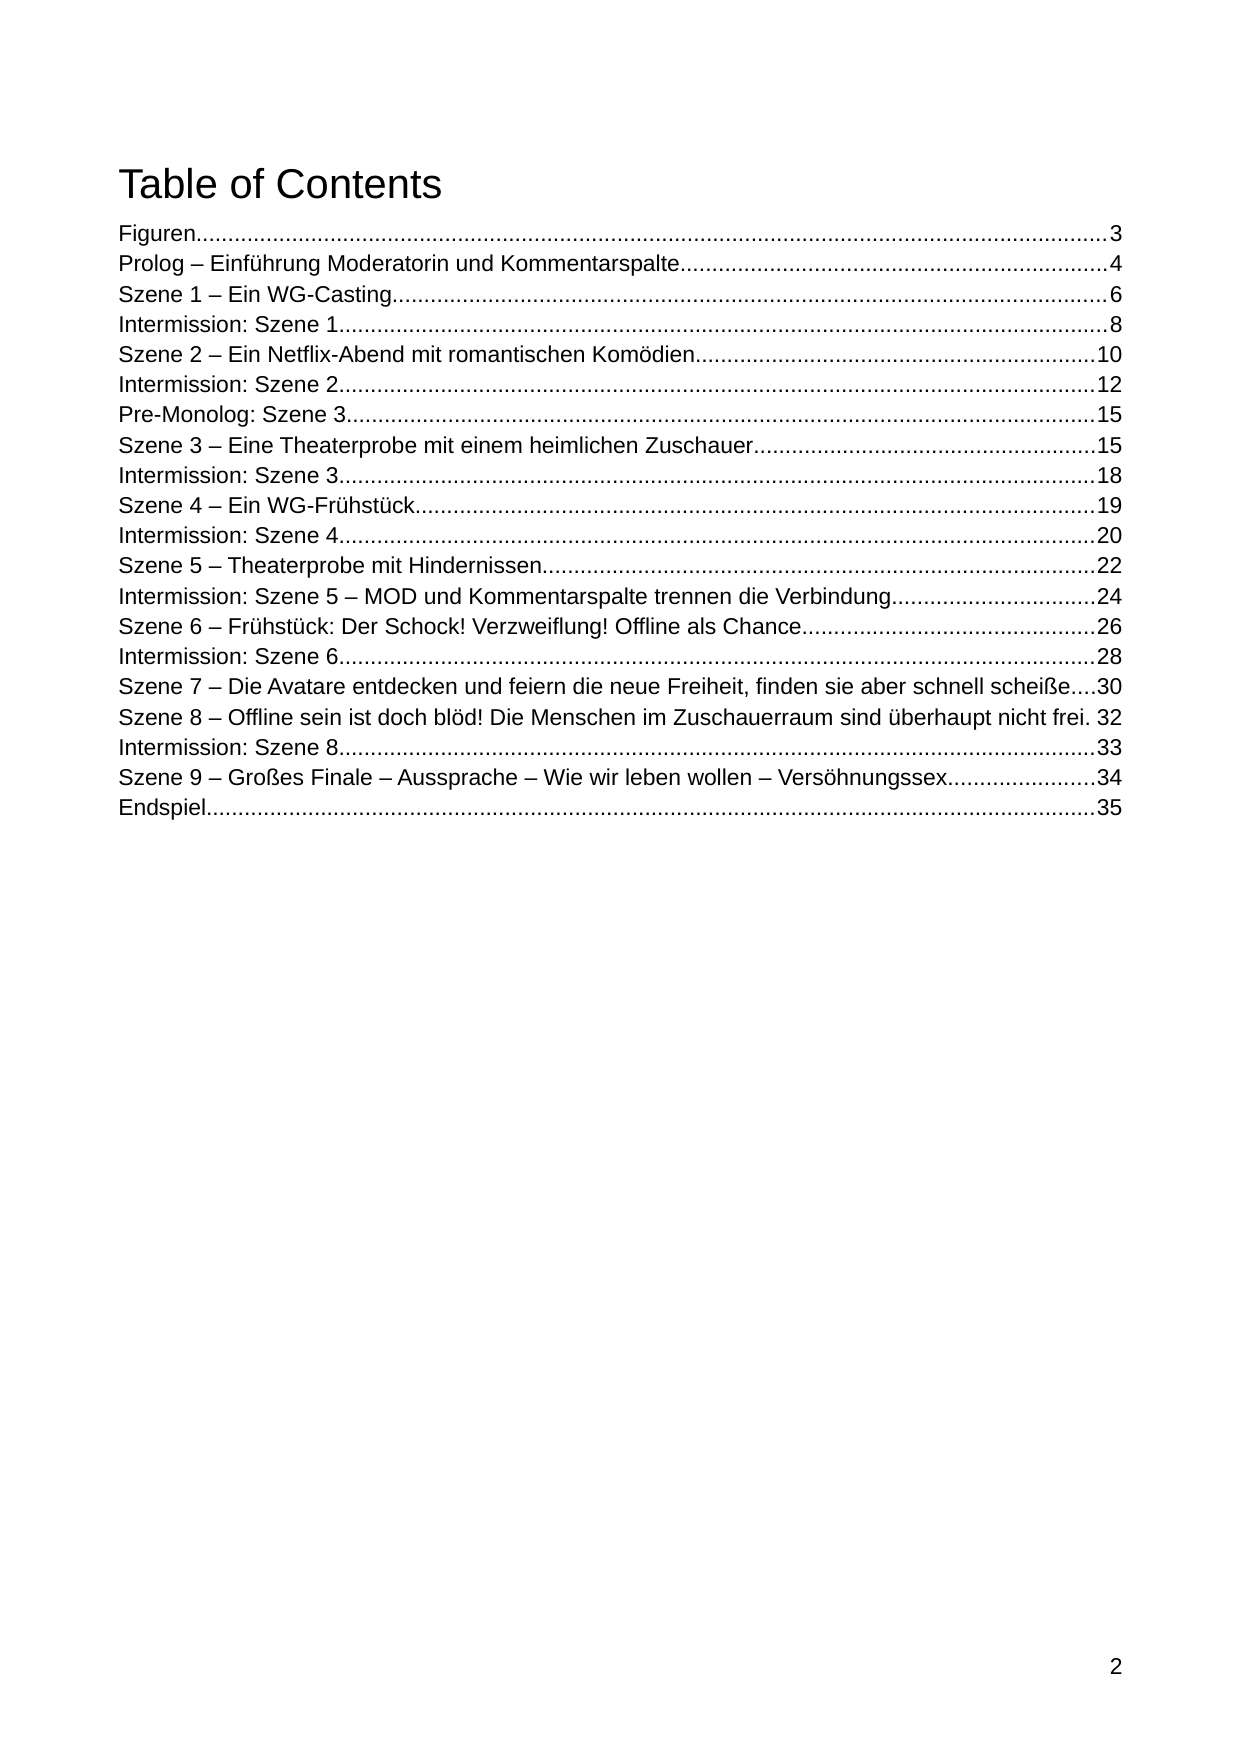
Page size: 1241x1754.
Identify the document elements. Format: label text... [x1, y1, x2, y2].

text Szene 7 – Die Avatare entdecken und feiern die neue Freiheit, finden sie aber schnell scheiße 30 [118, 673, 1122, 699]
text Intermission: Szene 3 18 [118, 462, 1122, 488]
subtitle Table of Contents [118, 160, 1122, 208]
text Szene 5 – Theaterprobe mit Hindernissen 22 [118, 552, 1122, 579]
text Szene 3 – Eine Theaterprobe mit einem heimlichen Zuschauer 15 [118, 432, 1122, 458]
text Intermission: Szene 5 – MOD und Kommentarspalte trennen die Verbindung 24 [118, 583, 1122, 609]
text Intermission: Szene 8 33 [118, 734, 1122, 760]
text Intermission: Szene 6 28 [118, 643, 1122, 669]
text Szene 9 – Großes Finale – Aussprache – Wie wir leben wollen – Versöhnungssex 34 [118, 764, 1122, 790]
text Pre-Monolog: Szene 3 15 [118, 401, 1122, 428]
text Intermission: Szene 1 8 [118, 311, 1122, 337]
text Szene 1 – Ein WG-Casting 6 [118, 281, 1122, 307]
text Szene 8 – Offline sein ist doch blöd! Die Menschen im Zuschauerraum sind überhaupt nicht frei. 32 [118, 703, 1122, 730]
text Prolog – Einführung Moderatorin und Kommentarspalte 4 [118, 250, 1122, 277]
text Figuren 3 [118, 220, 1122, 246]
text Endspiel 35 [118, 794, 1122, 820]
text Szene 6 – Frühstück: Der Schock! Verzweiflung! Offline als Chance 26 [118, 613, 1122, 639]
text Szene 2 – Ein Netflix­-Abend mit romantischen Komödien 10 [118, 341, 1122, 367]
text Intermission: Szene 2 12 [118, 371, 1122, 397]
text Szene 4 – Ein WG-Frühstück 19 [118, 492, 1122, 518]
text Intermission: Szene 4 20 [118, 522, 1122, 548]
